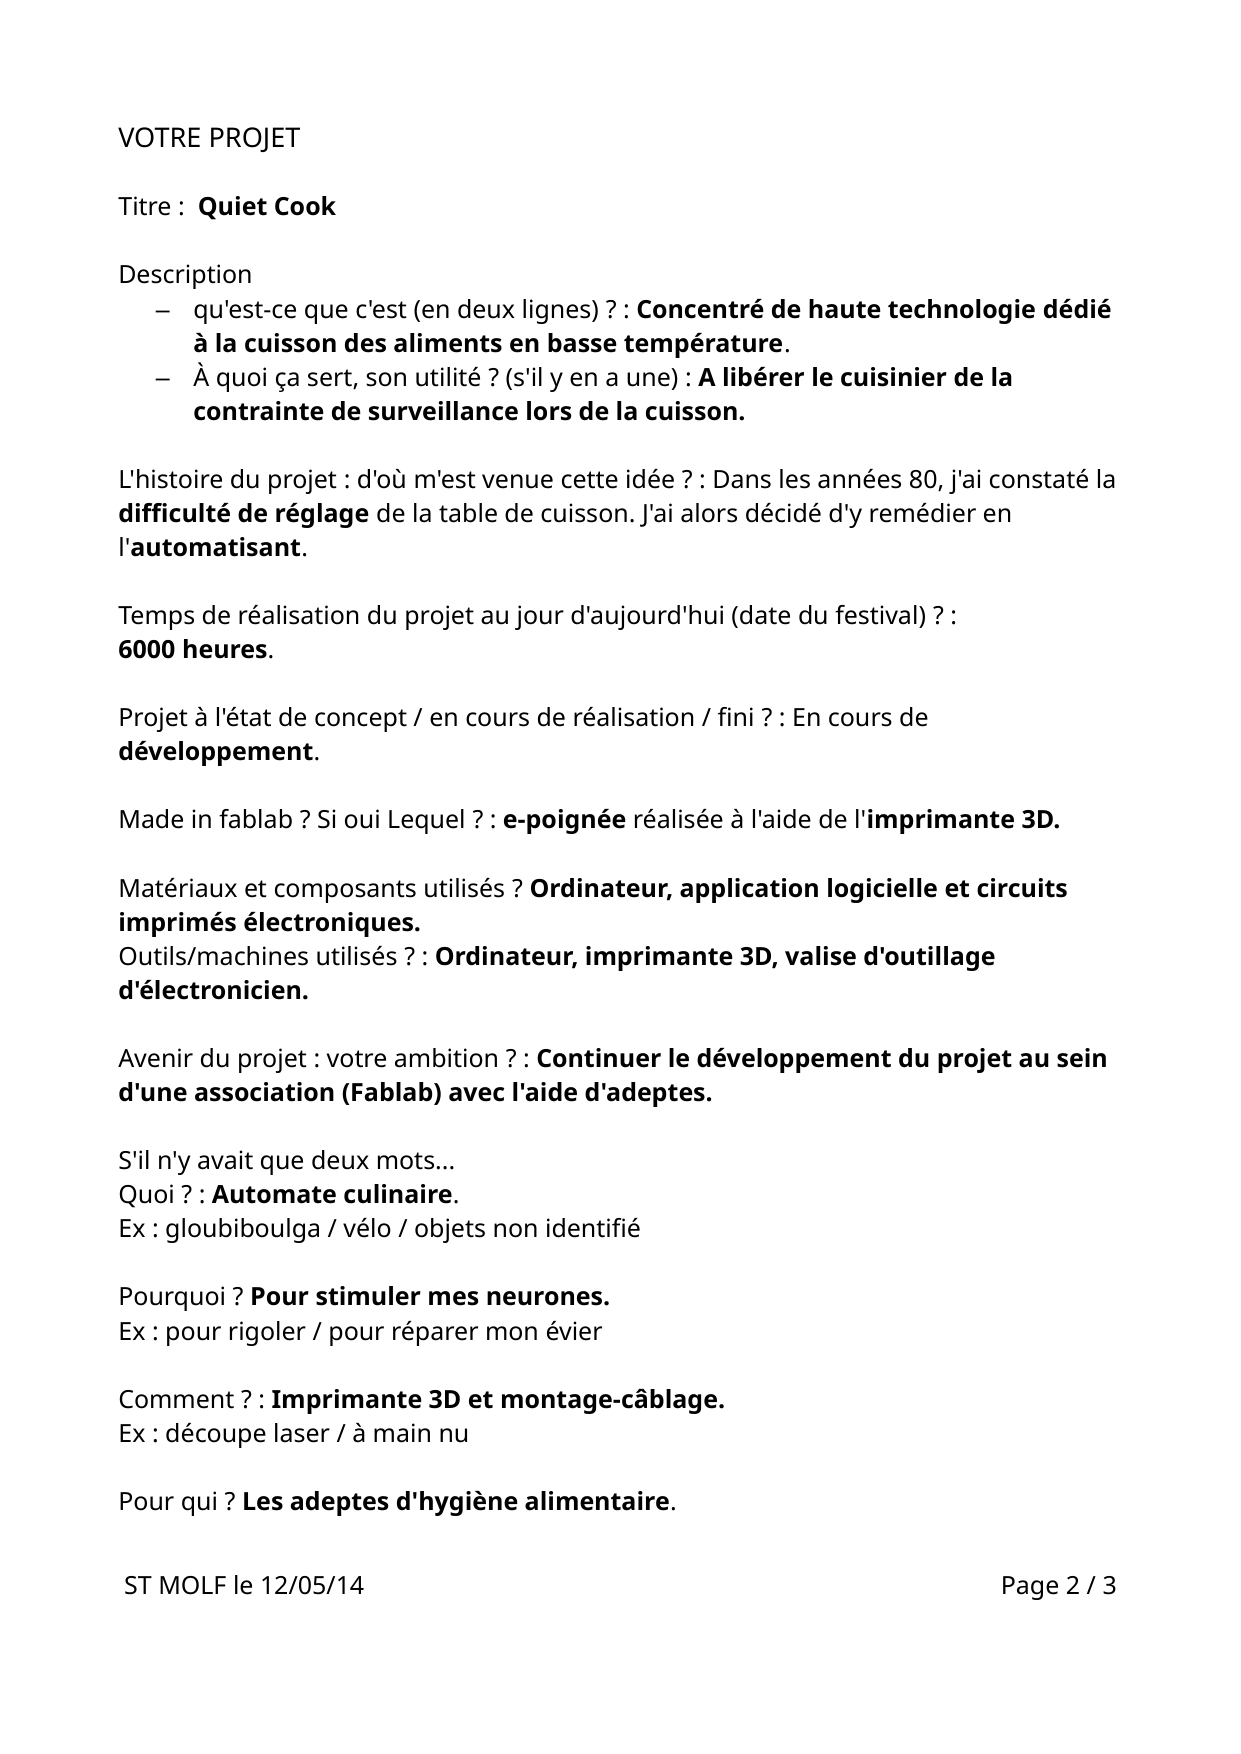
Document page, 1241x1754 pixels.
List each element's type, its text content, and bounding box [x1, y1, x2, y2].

text Temps de réalisation du projet au jour d'aujourd'hui (date du festival) ? : [118, 598, 1122, 632]
text Quoi ? : Automate culinaire. [118, 1177, 1122, 1211]
text S'il n'y avait que deux mots... [118, 1143, 1122, 1177]
text 6000 heures. [118, 632, 1122, 666]
text Ex : pour rigoler / pour réparer mon évier [118, 1313, 1122, 1347]
text Ex : découpe laser / à main nu [118, 1415, 1122, 1449]
list À quoi ça sert, son utilité ? (s'il y en a une) : A libérer le cuisinier de la contrainte de surveillance lors de la cuisson. [156, 359, 1122, 427]
text Pour qui ? Les adeptes d'hygiène alimentaire. [118, 1483, 1122, 1517]
text Description [118, 257, 1122, 291]
text Pourquoi ? Pour stimuler mes neurones. [118, 1279, 1122, 1313]
list qu'est-ce que c'est (en deux lignes) ? : Concentré de haute technologie dédié à la cuisson des aliments en basse température. [156, 291, 1122, 359]
text Comment ? : Imprimante 3D et montage-câblage. [118, 1381, 1122, 1415]
text Titre : Quiet Cook [118, 189, 1122, 223]
text Avenir du projet : votre ambition ? : Continuer le développement du projet au sein d'une association (Fablab) avec l'aide d'adeptes. [118, 1041, 1122, 1109]
text L'histoire du projet : d'où m'est venue cette idée ? : Dans les années 80, j'ai constaté la difficulté de réglage de la table de cuisson. J'ai alors décidé d'y remédier en l'automatisant. [118, 462, 1122, 564]
text Matériaux et composants utilisés ? Ordinateur, application logicielle et circuits imprimés électroniques. [118, 870, 1122, 938]
text Projet à l'état de concept / en cours de réalisation / fini ? : En cours de développement. [118, 700, 1122, 768]
text Made in fablab ? Si oui Lequel ? : e-poignée réalisée à l'aide de l'imprimante 3D. [118, 802, 1122, 836]
text Outils/machines utilisés ? : Ordinateur, imprimante 3D, valise d'outillage d'électronicien. [118, 938, 1122, 1007]
text Ex : gloubiboulga / vélo / objets non identifié [118, 1211, 1122, 1245]
text VOTRE PROJET [118, 118, 1122, 155]
